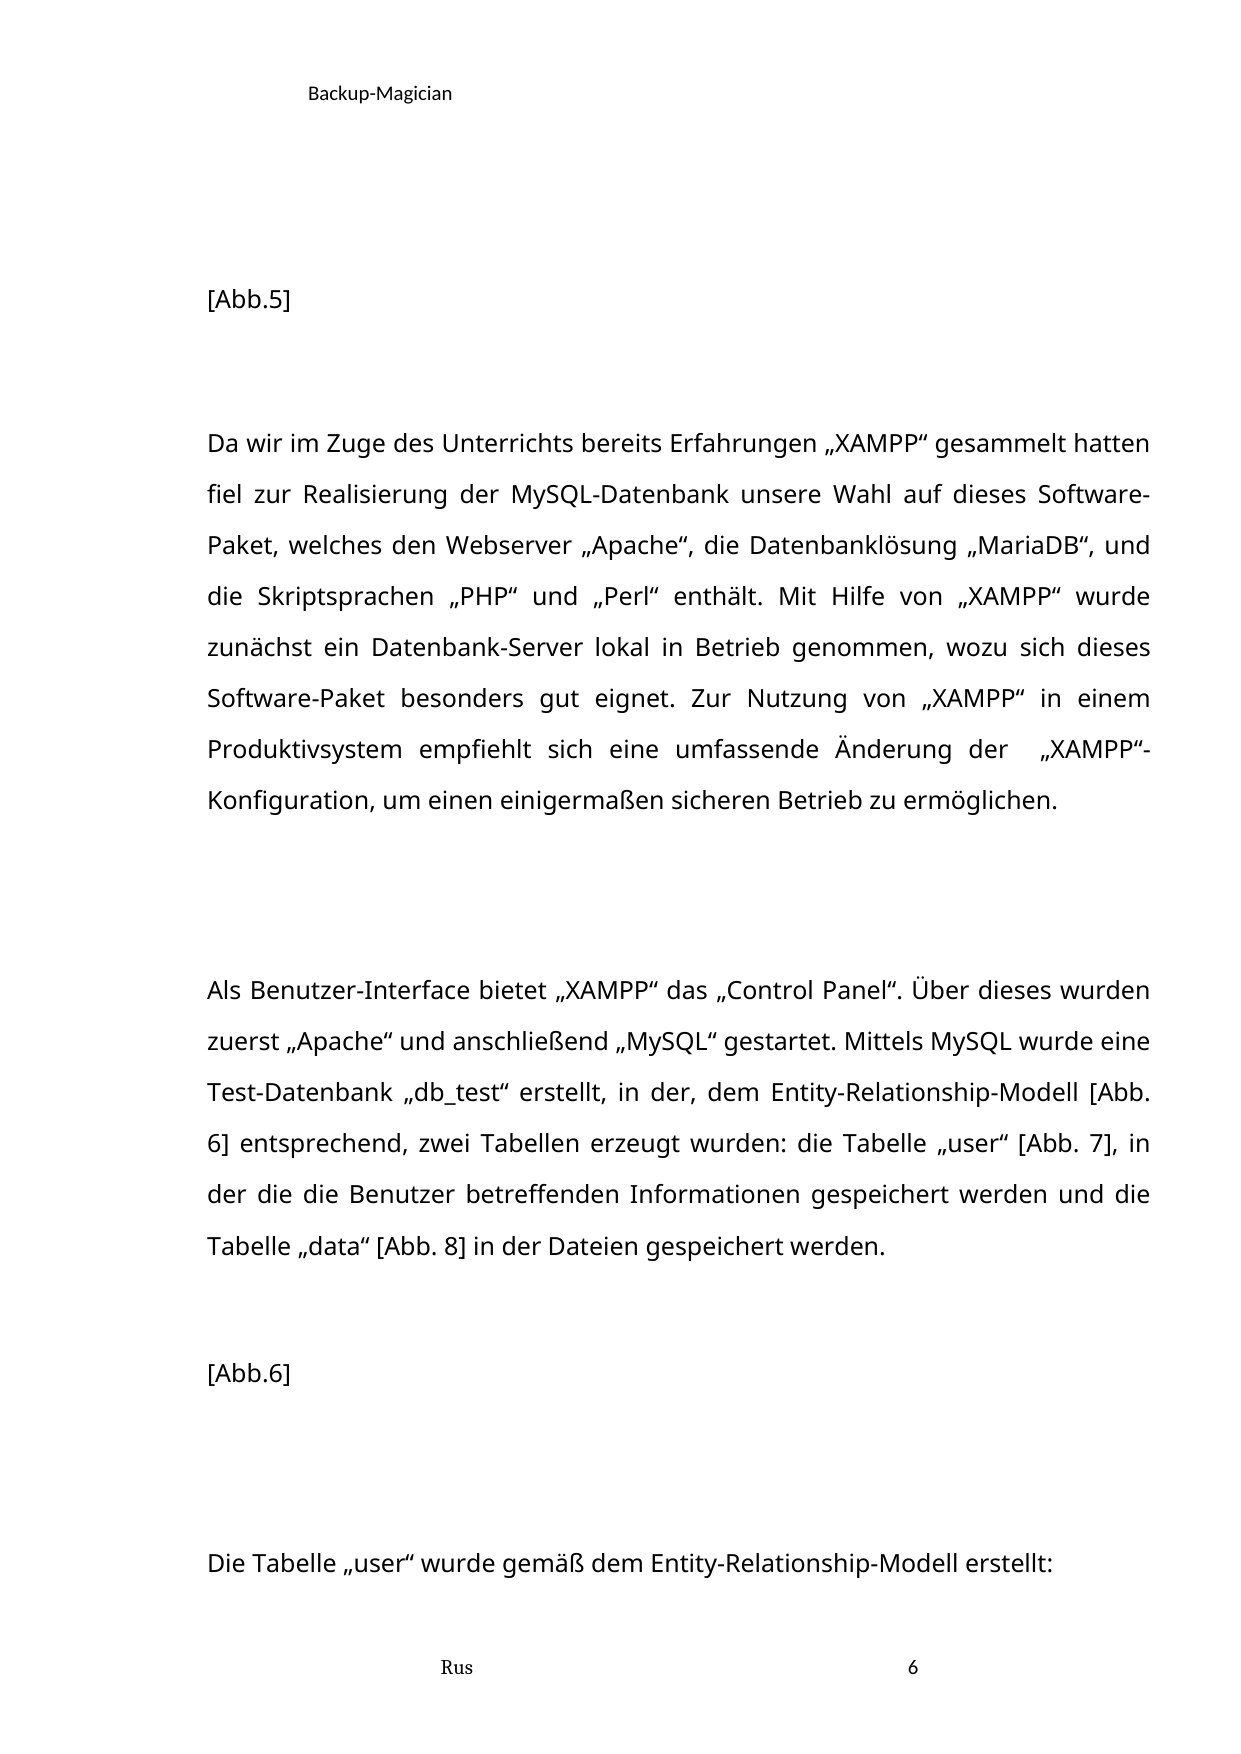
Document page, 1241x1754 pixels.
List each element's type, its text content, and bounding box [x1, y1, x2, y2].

text Als Benutzer-Interface bietet „XAMPP“ das „Control Panel“. Über dieses wurden zuerst „Apache“ und anschließend „MySQL“ gestartet. Mittels MySQL wurde eine Test-Datenbank „db_test“ erstellt, in der, dem Entity-Relationship-Modell [Abb. 6] entsprechend, zwei Tabellen erzeugt wurden: die Tabelle „user“ [Abb. 7], in der die die Benutzer betreffenden Informationen gespeichert werden und die Tabelle „data“ [Abb. 8] in der Dateien gespeichert werden. [207, 973, 1152, 1262]
text [Abb.6] [207, 1355, 1152, 1389]
text [Abb.5] [207, 282, 1152, 316]
text Die Tabelle „user“ wurde gemäß dem Entity-Relationship-Modell erstellt: [207, 1545, 1152, 1579]
text Da wir im Zuge des Unterrichts bereits Erfahrungen „XAMPP“ gesammelt hatten fiel zur Realisierung der MySQL-Datenbank unsere Wahl auf dieses Software-Paket, welches den Webserver „Apache“, die Datenbanklösung „MariaDB“, und die Skriptsprachen „PHP“ und „Perl“ enthält. Mit Hilfe von „XAMPP“ wurde zunächst ein Datenbank-Server lokal in Betrieb genommen, wozu sich dieses Software-Paket besonders gut eignet. Zur Nutzung von „XAMPP“ in einem Produktivsystem empfiehlt sich eine umfassende Änderung der „XAMPP“-Konfiguration, um einen einigermaßen sicheren Betrieb zu ermöglichen. [207, 425, 1152, 817]
